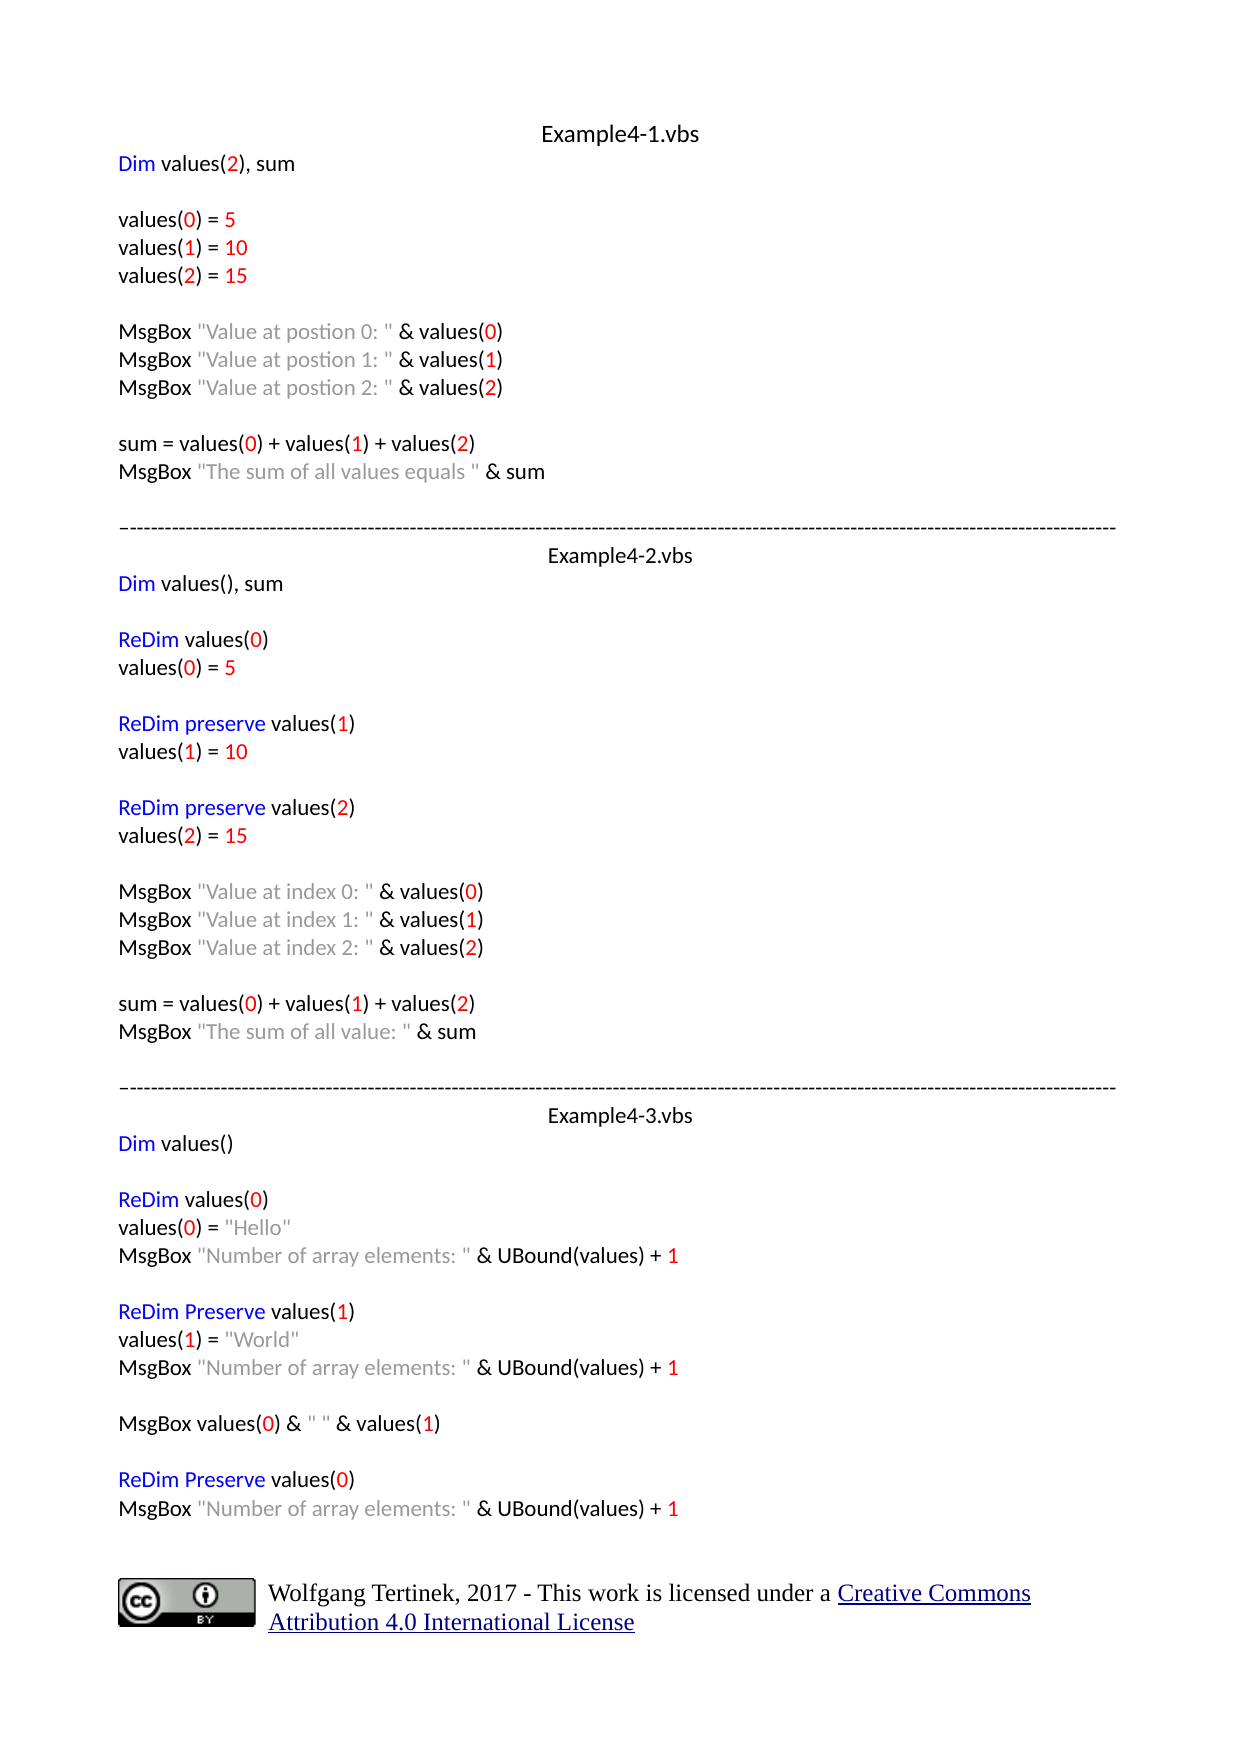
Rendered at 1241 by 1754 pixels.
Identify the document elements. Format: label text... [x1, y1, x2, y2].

text MsgBox "Number of array elements: " & UBound(values) + 1 [118, 1494, 1122, 1522]
text values(2) = 15 [118, 261, 1122, 289]
text values(1) = 10 [118, 233, 1122, 261]
text Example4-1.vbs [118, 118, 1122, 149]
text ReDim values(0) [118, 1185, 1122, 1213]
text MsgBox "Number of array elements: " & UBound(values) + 1 [118, 1241, 1122, 1269]
text MsgBox "Number of array elements: " & UBound(values) + 1 [118, 1353, 1122, 1382]
text MsgBox "Value at index 2: " & values(2) [118, 933, 1122, 961]
text MsgBox values(0) & " " & values(1) [118, 1409, 1122, 1438]
text sum = values(0) + values(1) + values(2) [118, 989, 1122, 1017]
text Dim values(2), sum [118, 149, 1122, 177]
text values(1) = "World" [118, 1326, 1122, 1353]
text MsgBox "The sum of all values equals " & sum [118, 457, 1122, 485]
text values(0) = 5 [118, 653, 1122, 681]
text ReDim values(0) [118, 625, 1122, 653]
text Dim values() [118, 1129, 1122, 1157]
text MsgBox "Value at index 1: " & values(1) [118, 905, 1122, 933]
text MsgBox "Value at index 0: " & values(0) [118, 877, 1122, 905]
text Example4-2.vbs [118, 541, 1122, 569]
text values(0) = 5 [118, 205, 1122, 233]
text ReDim Preserve values(1) [118, 1297, 1122, 1326]
text ReDim preserve values(1) [118, 709, 1122, 737]
text sum = values(0) + values(1) + values(2) [118, 429, 1122, 457]
text MsgBox "Value at postion 1: " & values(1) [118, 345, 1122, 373]
text MsgBox "Value at postion 0: " & values(0) [118, 317, 1122, 345]
text values(0) = "Hello" [118, 1213, 1122, 1241]
text ReDim preserve values(2) [118, 793, 1122, 821]
text MsgBox "Value at postion 2: " & values(2) [118, 373, 1122, 401]
text values(1) = 10 [118, 737, 1122, 765]
text values(2) = 15 [118, 821, 1122, 849]
text Example4-3.vbs [118, 1101, 1122, 1129]
text ReDim Preserve values(0) [118, 1466, 1122, 1494]
text Dim values(), sum [118, 569, 1122, 597]
text –--------------------------------------------------------------------------------------------------------------------------------------------- [118, 513, 1122, 541]
text MsgBox "The sum of all value: " & sum [118, 1017, 1122, 1045]
picture [118, 1578, 256, 1627]
text –--------------------------------------------------------------------------------------------------------------------------------------------- [118, 1073, 1122, 1101]
